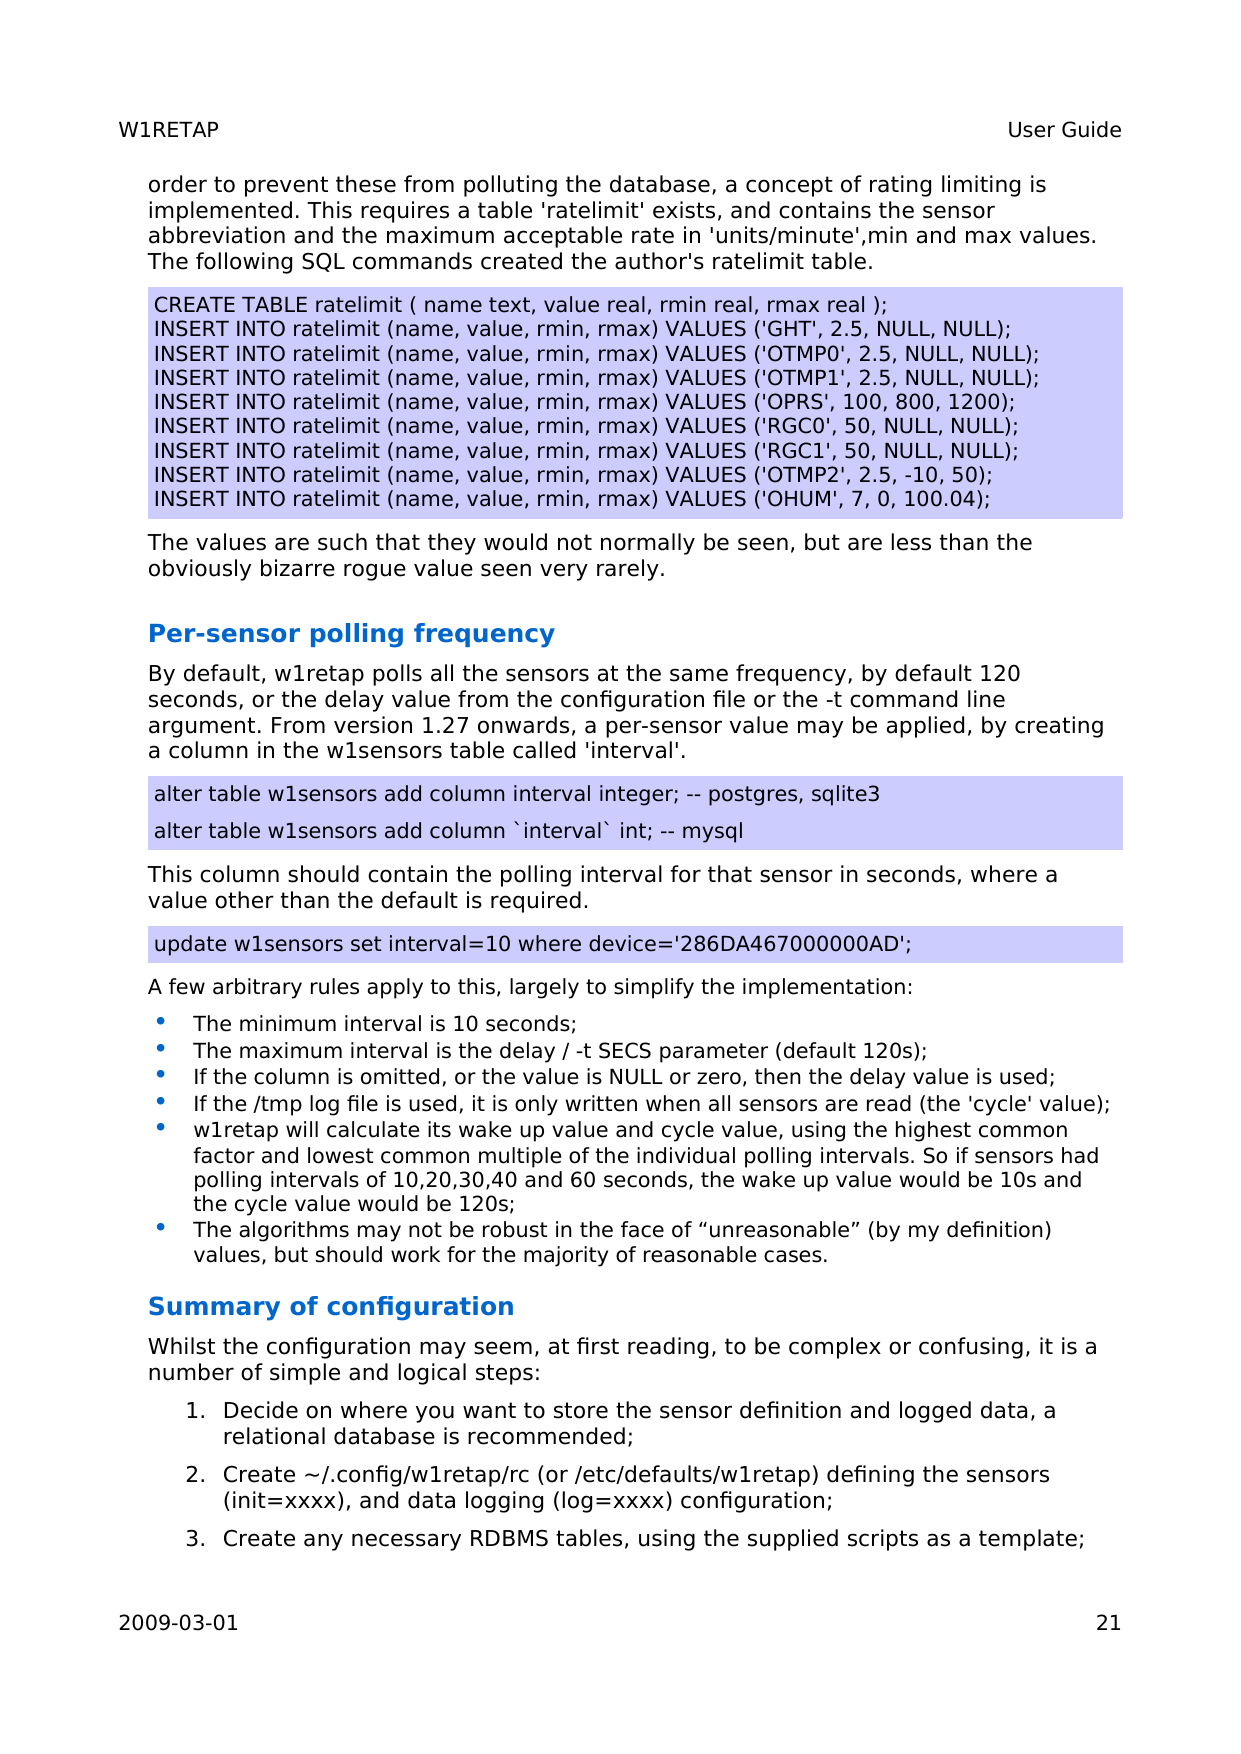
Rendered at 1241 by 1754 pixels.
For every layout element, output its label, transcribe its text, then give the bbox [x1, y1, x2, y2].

text CREATE TABLE ratelimit ( name text, value real, rmin real, rmax real ); INSERT INTO ratelimit (name, value, rmin, rmax) VALUES ('GHT', 2.5, NULL, NULL); INSERT INTO ratelimit (name, value, rmin, rmax) VALUES ('OTMP0', 2.5, NULL, NULL); INSERT INTO ratelimit (name, value, rmin, rmax) VALUES ('OTMP1', 2.5, NULL, NULL); INSERT INTO ratelimit (name, value, rmin, rmax) VALUES ('OPRS', 100, 800, 1200); INSERT INTO ratelimit (name, value, rmin, rmax) VALUES ('RGC0', 50, NULL, NULL); INSERT INTO ratelimit (name, value, rmin, rmax) VALUES ('RGC1', 50, NULL, NULL); INSERT INTO ratelimit (name, value, rmin, rmax) VALUES ('OTMP2', 2.5, -10, 50); INSERT INTO ratelimit (name, value, rmin, rmax) VALUES ('OHUM', 7, 0, 100.04); [149, 288, 1122, 518]
list The minimum interval is 10 seconds; [156, 1012, 1122, 1038]
subtitle Per-sensor polling frequency [148, 619, 1122, 648]
list Create ~/.config/w1retap/rc (or /etc/defaults/w1retap) defining the sensors (init=xxxx), and data logging (log=xxxx) configuration; [185, 1462, 1122, 1514]
list Create any necessary RDBMS tables, using the supplied scripts as a template; [185, 1526, 1122, 1552]
list The algorithms may not be robust in the face of “unreasonable” (by my definition) values, but should work for the majority of reasonable cases. [156, 1217, 1122, 1267]
text Whilst the configuration may seem, at first reading, to be complex or confusing, it is a number of simple and logical steps: [148, 1334, 1122, 1386]
text alter table w1sensors add column `interval` int; -- mysql [149, 813, 1122, 849]
subtitle Summary of configuration [148, 1292, 1122, 1322]
text The values are such that they would not normally be seen, but are less than the obviously bizarre rogue value seen very rarely. [148, 530, 1122, 582]
text order to prevent these from polluting the database, a concept of rating limiting is implemented. This requires a table 'ratelimit' exists, and contains the sensor abbreviation and the maximum acceptable rate in 'units/minute',min and max values. The following SQL commands created the author's ratelimit table. [148, 172, 1122, 275]
text alter table w1sensors add column interval integer; -- postgres, sqlite3 [149, 777, 1122, 807]
list The maximum interval is the delay / -t SECS parameter (default 120s); [156, 1038, 1122, 1064]
text A few arbitrary rules apply to this, largely to simplify the implementation: [148, 975, 1122, 999]
text By default, w1retap polls all the sensors at the same frequency, by default 120 seconds, or the delay value from the configuration file or the -t command line argument. From version 1.27 onwards, a per-sensor value may be applied, by creating a column in the w1sensors table called 'interval'. [148, 661, 1122, 764]
list w1retap will calculate its wake up value and cycle value, using the highest common factor and lowest common multiple of the individual polling intervals. So if sensors had polling intervals of 10,20,30,40 and 60 seconds, the wake up value would be 10s and the cycle value would be 120s; [156, 1117, 1122, 1217]
list If the column is omitted, or the value is NULL or zero, then the delay value is used; [156, 1064, 1122, 1091]
text update w1sensors set interval=10 where device='286DA467000000AD'; [149, 927, 1122, 962]
list Decide on where you want to store the sensor definition and logged data, a relational database is recommended; [185, 1398, 1122, 1450]
list If the /tmp log file is used, it is only written when all sensors are read (the 'cycle' value); [156, 1091, 1122, 1117]
text This column should contain the polling interval for that sensor in seconds, where a value other than the default is required. [148, 862, 1122, 913]
